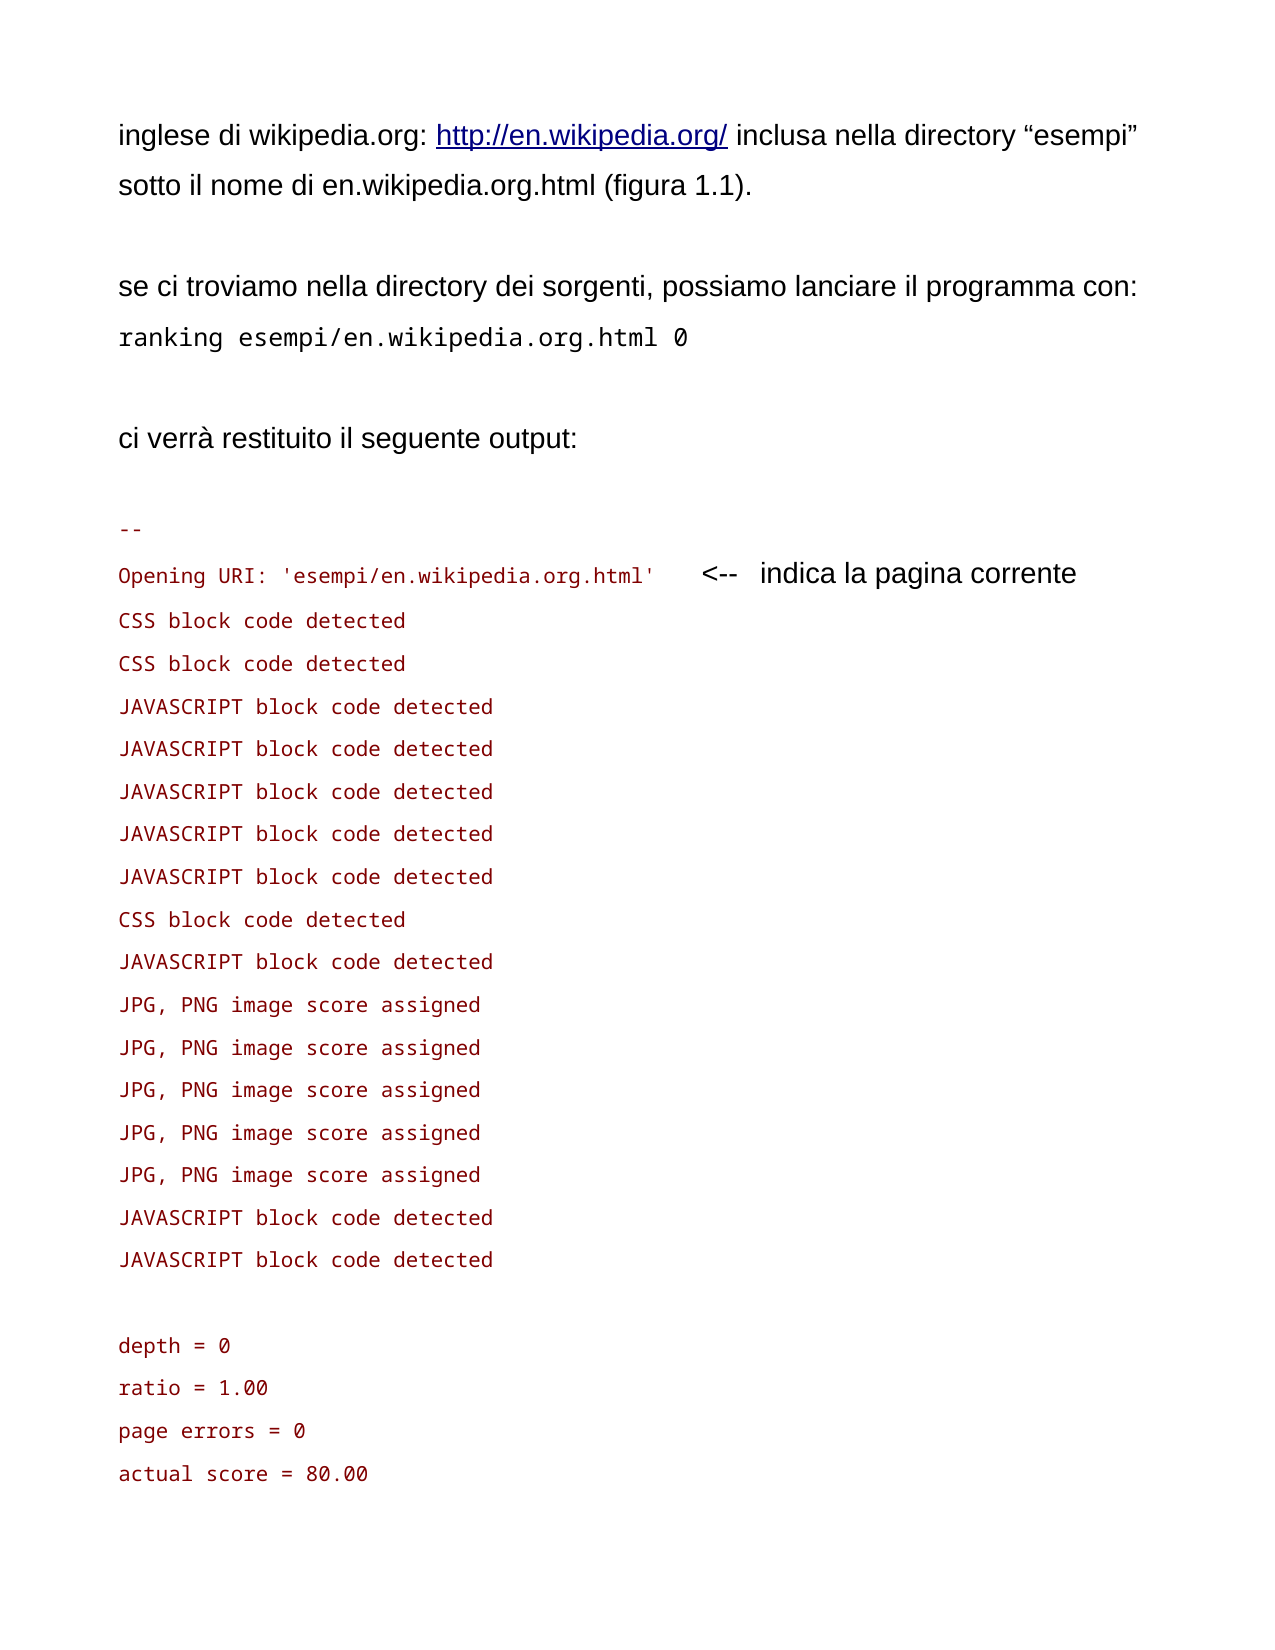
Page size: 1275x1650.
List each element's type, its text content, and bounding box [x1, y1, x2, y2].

text JAVASCRIPT block code detected [118, 777, 1157, 805]
text JAVASCRIPT block code detected [118, 692, 1157, 720]
text JPG, PNG image score assigned [118, 990, 1157, 1018]
text JPG, PNG image score assigned [118, 1118, 1157, 1146]
text JAVASCRIPT block code detected [118, 819, 1157, 848]
text se ci troviamo nella directory dei sorgenti, possiamo lanciare il programma con: [118, 269, 1157, 303]
text ci verrà restituito il seguente output: [118, 421, 1157, 454]
text CSS block code detected [118, 905, 1157, 933]
text depth = 0 [118, 1331, 1157, 1359]
text -- [118, 514, 1157, 542]
text inglese di wikipedia.org: http://en.wikipedia.org/ inclusa nella directory “esempi” sotto il nome di en.wikipedia.org.html (figura 1.1). [118, 118, 1157, 202]
text JAVASCRIPT block code detected [118, 947, 1157, 976]
text JAVASCRIPT block code detected [118, 1203, 1157, 1231]
text actual score = 80.00 [118, 1459, 1157, 1487]
text page errors = 0 [118, 1416, 1157, 1444]
text Opening URI: 'esempi/en.wikipedia.org.html' <-- indica la pagina corrente [118, 556, 1157, 590]
text JPG, PNG image score assigned [118, 1160, 1157, 1189]
text JPG, PNG image score assigned [118, 1075, 1157, 1104]
text JAVASCRIPT block code detected [118, 734, 1157, 763]
text JPG, PNG image score assigned [118, 1033, 1157, 1061]
text JAVASCRIPT block code detected [118, 862, 1157, 891]
text JAVASCRIPT block code detected [118, 1246, 1157, 1274]
text CSS block code detected [118, 607, 1157, 635]
text ranking esempi/en.wikipedia.org.html 0 [118, 319, 1157, 353]
text CSS block code detected [118, 649, 1157, 678]
text ratio = 1.00 [118, 1373, 1157, 1402]
